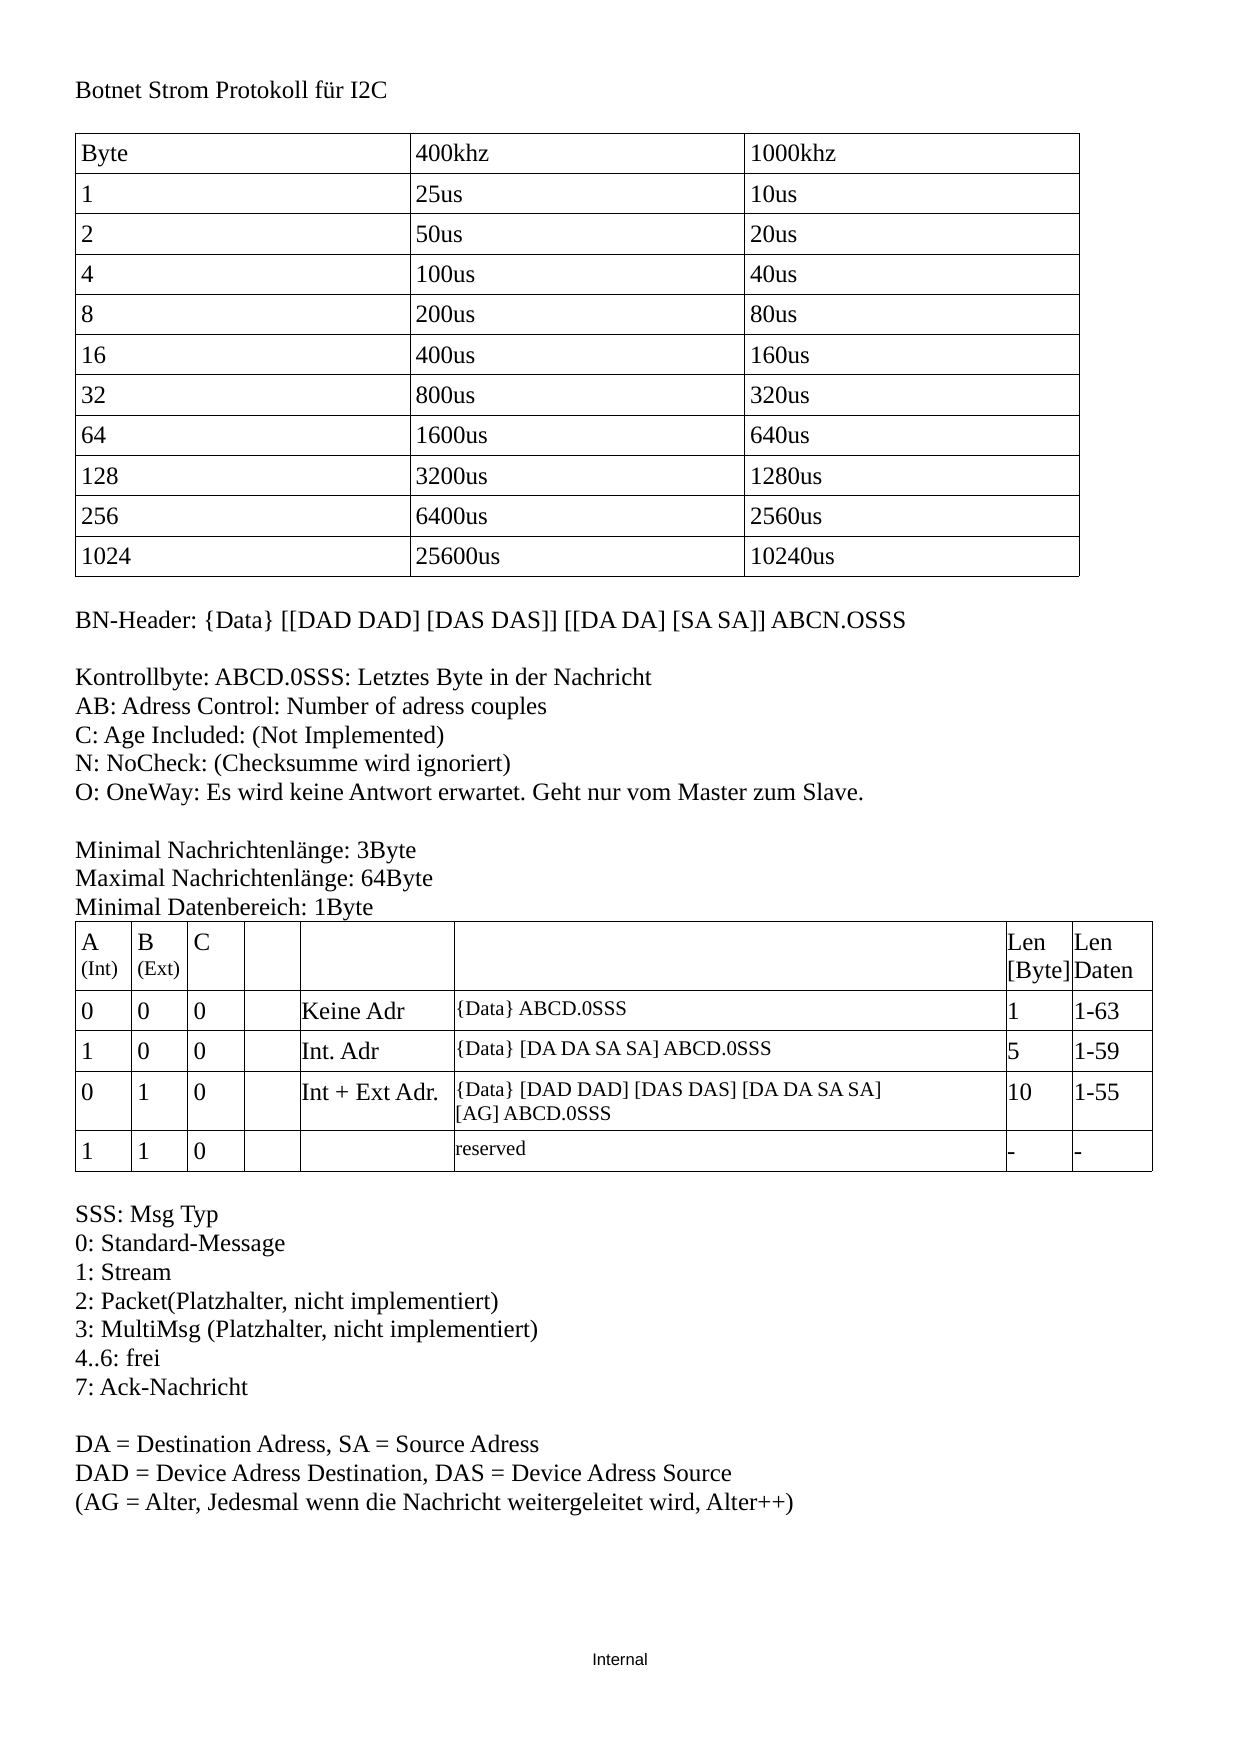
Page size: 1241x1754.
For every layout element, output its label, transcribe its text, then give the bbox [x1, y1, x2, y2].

table_header Byte [76, 134, 410, 173]
table_cell 160us [745, 335, 1079, 374]
table_header 1000khz [745, 134, 1079, 173]
table_header B (Ext) [132, 922, 187, 990]
table_header [455, 922, 1006, 990]
table_cell {Data} ABCD.0SSS [455, 991, 1006, 1030]
table_cell 1-55 [1073, 1072, 1152, 1130]
table_cell [301, 1131, 454, 1171]
table_cell 256 [76, 496, 410, 536]
table_cell Int. Adr [301, 1031, 454, 1071]
table_cell 64 [76, 416, 410, 455]
table_cell 1 [76, 174, 410, 213]
table_cell 20us [745, 214, 1079, 253]
text 3: MultiMsg (Platzhalter, nicht implementiert) [75, 1314, 1165, 1343]
table_header [301, 922, 454, 990]
table_cell 0 [76, 991, 131, 1030]
table_cell 10240us [745, 537, 1079, 576]
table_header Len Daten [1073, 922, 1152, 990]
table_cell 1-59 [1073, 1031, 1152, 1071]
table_cell 8 [76, 295, 410, 334]
table_cell 800us [411, 375, 744, 415]
table_cell 2 [76, 214, 410, 253]
text DA = Destination Adress, SA = Source Adress [75, 1429, 1165, 1458]
table_cell 50us [411, 214, 744, 253]
table_cell [245, 1031, 300, 1071]
table_cell 1280us [745, 456, 1079, 495]
table_cell 400us [411, 335, 744, 374]
table_cell 0 [132, 1031, 187, 1071]
table_cell 1-63 [1073, 991, 1152, 1030]
table_header Len [Byte] [1007, 922, 1072, 990]
table_cell 16 [76, 335, 410, 374]
table_cell 0 [188, 1031, 244, 1071]
text SSS: Msg Typ [75, 1199, 1165, 1228]
table_cell 1 [1007, 991, 1072, 1030]
table_cell 25600us [411, 537, 744, 576]
table_cell 40us [745, 255, 1079, 294]
table_header C [188, 922, 244, 990]
text Maximal Nachrichtenlänge: 64Byte [75, 863, 1165, 892]
table_cell 200us [411, 295, 744, 334]
table_cell - [1007, 1131, 1072, 1171]
text 0: Standard-Message [75, 1228, 1165, 1257]
text BN-Header: {Data} [[DAD DAD] [DAS DAS]] [[DA DA] [SA SA]] ABCN.OSSS [75, 605, 1165, 633]
table_cell {Data} [DA DA SA SA] ABCD.0SSS [455, 1031, 1006, 1071]
table_header 400khz [411, 134, 744, 173]
table_cell 25us [411, 174, 744, 213]
table_cell 10us [745, 174, 1079, 213]
table_cell 0 [188, 1072, 244, 1130]
text O: OneWay: Es wird keine Antwort erwartet. Geht nur vom Master zum Slave. [75, 777, 1165, 806]
text C: Age Included: (Not Implemented) [75, 720, 1165, 748]
table_cell 1024 [76, 537, 410, 576]
table_cell 2560us [745, 496, 1079, 536]
table_cell Keine Adr [301, 991, 454, 1030]
table_cell 10 [1007, 1072, 1072, 1130]
table_cell 320us [745, 375, 1079, 415]
text 4..6: frei [75, 1343, 1165, 1372]
table_cell 0 [188, 1131, 244, 1171]
text N: NoCheck: (Checksumme wird ignoriert) [75, 748, 1165, 777]
table_cell Int + Ext Adr. [301, 1072, 454, 1130]
table_cell 100us [411, 255, 744, 294]
table_header [245, 922, 300, 990]
text Botnet Strom Protokoll für I2C [75, 75, 1165, 104]
table_cell 6400us [411, 496, 744, 536]
table_cell 0 [132, 991, 187, 1030]
text (AG = Alter, Jedesmal wenn die Nachricht weitergeleitet wird, Alter++) [75, 1487, 1165, 1516]
table_cell [245, 1072, 300, 1130]
table_cell 32 [76, 375, 410, 415]
table_cell [245, 991, 300, 1030]
text 2: Packet(Platzhalter, nicht implementiert) [75, 1286, 1165, 1314]
text Minimal Nachrichtenlänge: 3Byte [75, 835, 1165, 863]
table_cell 1 [132, 1072, 187, 1130]
text DAD = Device Adress Destination, DAS = Device Adress Source [75, 1458, 1165, 1487]
table_cell 4 [76, 255, 410, 294]
text Minimal Datenbereich: 1Byte [75, 892, 1165, 921]
table_cell {Data} [DAD DAD] [DAS DAS] [DA DA SA SA] [AG] ABCD.0SSS [455, 1072, 1006, 1130]
text 1: Stream [75, 1257, 1165, 1286]
table_cell 1600us [411, 416, 744, 455]
table_cell 1 [132, 1131, 187, 1171]
text AB: Adress Control: Number of adress couples [75, 691, 1165, 720]
table_cell 640us [745, 416, 1079, 455]
table_cell 128 [76, 456, 410, 495]
table_cell 3200us [411, 456, 744, 495]
table_cell 5 [1007, 1031, 1072, 1071]
text Kontrollbyte: ABCD.0SSS: Letztes Byte in der Nachricht [75, 662, 1165, 691]
table_cell 1 [76, 1131, 131, 1171]
table_cell 0 [188, 991, 244, 1030]
text 7: Ack-Nachricht [75, 1372, 1165, 1401]
table_cell - [1073, 1131, 1152, 1171]
table_cell [245, 1131, 300, 1171]
table_cell reserved [455, 1131, 1006, 1171]
table_cell 0 [76, 1072, 131, 1130]
table_header A (Int) [76, 922, 131, 990]
table_cell 80us [745, 295, 1079, 334]
table_cell 1 [76, 1031, 131, 1071]
